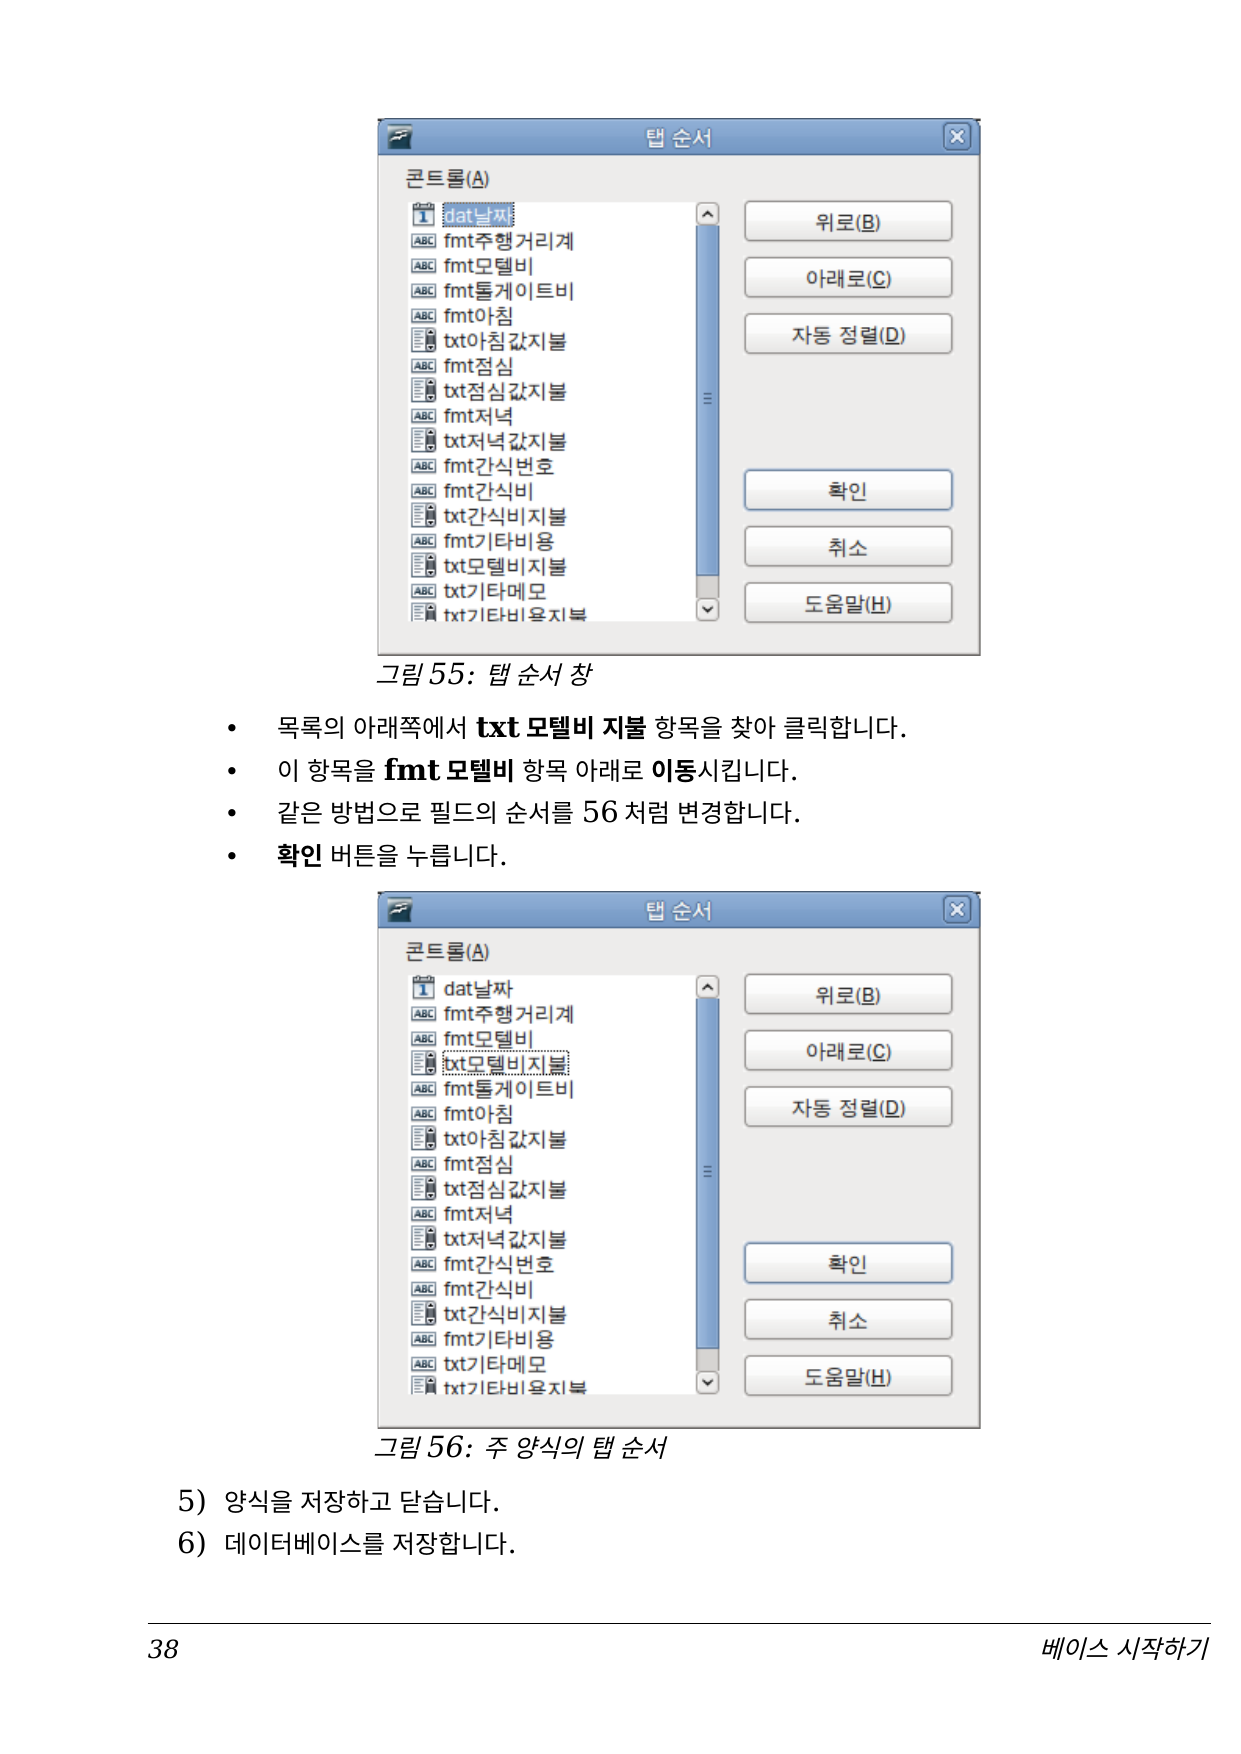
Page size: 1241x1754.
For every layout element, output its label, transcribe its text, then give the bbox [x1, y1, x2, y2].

list 데이터베이스를 저장합니다. [207, 1524, 1211, 1561]
list 목록의 아래쪽에서 txt모텔비 지불 항목을 찾아 클릭합니다. [224, 709, 1211, 745]
list 같은 방법으로 필드의 순서를 그림 56처럼 변경합니다. [224, 794, 1211, 830]
text 그림 56: 주 양식의 탭 순서 [374, 891, 984, 1465]
picture [377, 891, 981, 1429]
list 양식을 저장하고 닫습니다. [207, 1482, 1211, 1518]
text 그림 55: 탭 순서 창 [376, 118, 983, 692]
list 확인 버튼을 누릅니다. [224, 836, 1211, 872]
list 이 항목을 fmt모텔비 항목 아래로 이동시킵니다. [224, 751, 1211, 787]
picture [377, 118, 981, 656]
